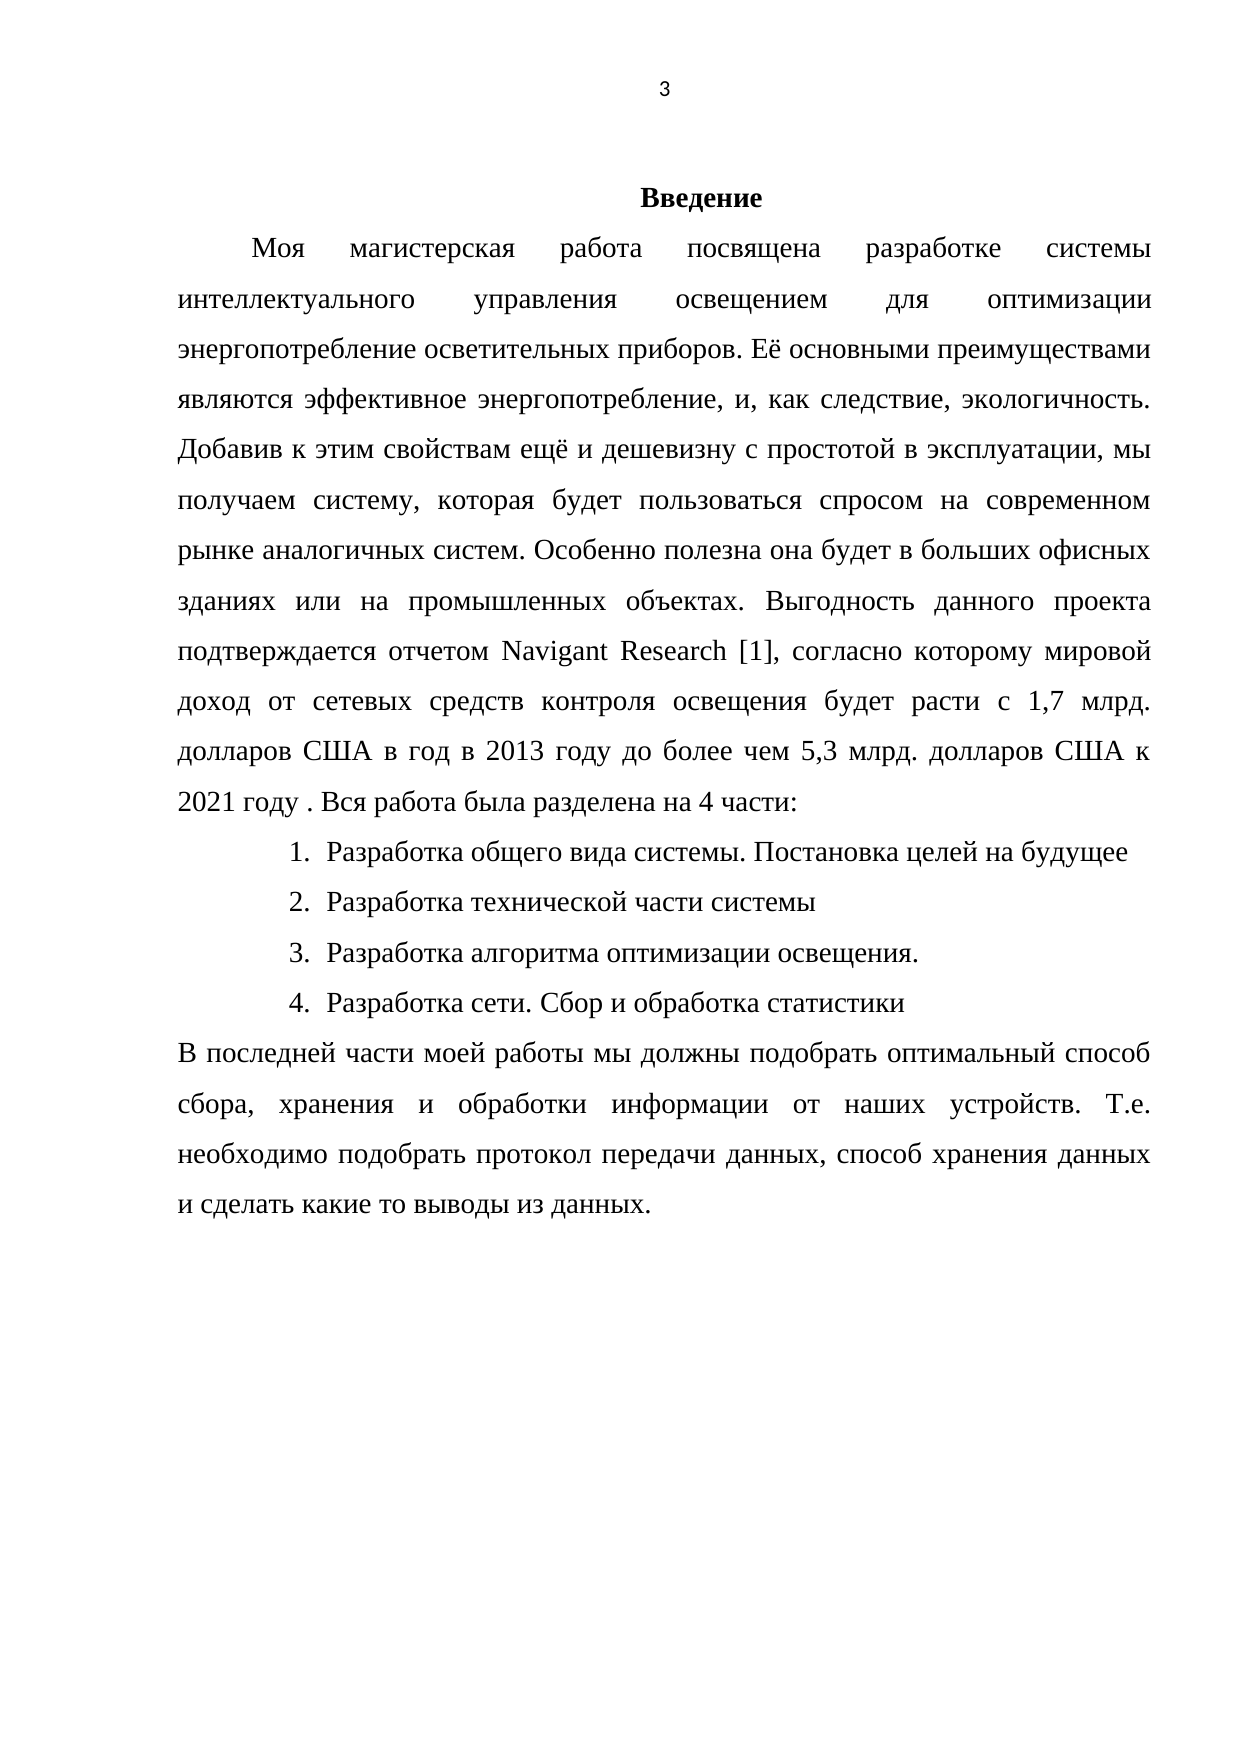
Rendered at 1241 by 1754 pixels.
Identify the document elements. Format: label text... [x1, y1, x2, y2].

list Разработка общего вида системы. Постановка целей на будущее [288, 834, 1152, 868]
list Разработка сети. Сбор и обработка статистики [288, 985, 1152, 1019]
list В последней части моей работы мы должны подобрать оптимальный способ сбора, хранения и обработки информации от наших устройств. Т.е. необходимо подобрать протокол передачи данных, способ хранения данных и сделать какие то выводы из данных. [177, 1035, 1152, 1220]
text Введение [177, 180, 1152, 214]
list Разработка технической части системы [288, 884, 1152, 918]
list Разработка алгоритма оптимизации освещения. [288, 935, 1152, 968]
text Моя магистерская работа посвящена разработке системы интеллектуального управления освещением для оптимизации энергопотребление осветительных приборов. Её основными преимуществами являются эффективное энергопотребление, и, как следствие, экологичность. Добавив к этим свойствам ещё и дешевизну с простотой в эксплуатации, мы получаем систему, которая будет пользоваться спросом на современном рынке аналогичных систем. Особенно полезна она будет в больших офисных зданиях или на промышленных объектах. Выгодность данного проекта подтверждается отчетом Navigant Research [1], согласно которому мировой доход от сетевых средств контроля освещения будет расти с 1,7 млрд. долларов США в год в 2013 году до более чем 5,3 млрд. долларов США к 2021 году . Вся работа была разделена на 4 части: [177, 230, 1152, 817]
